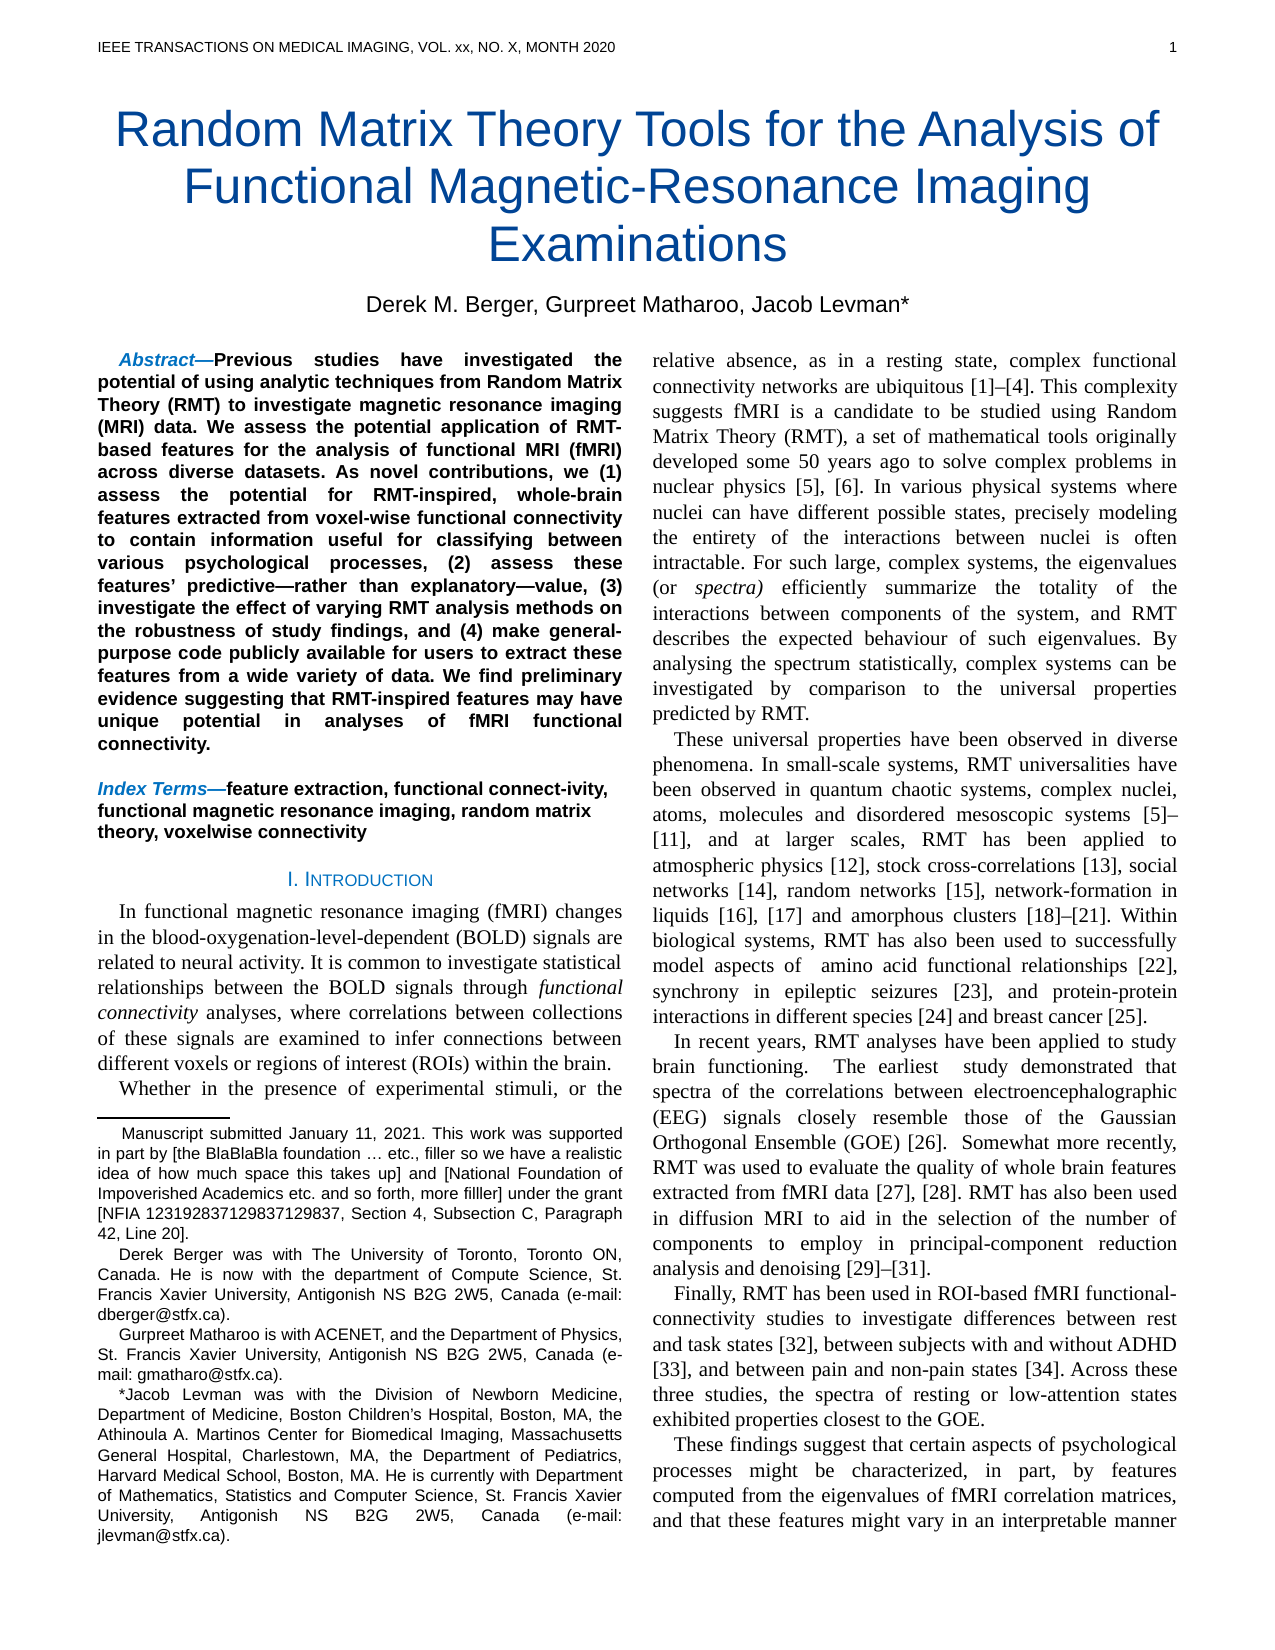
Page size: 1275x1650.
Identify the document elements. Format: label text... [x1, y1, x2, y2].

text Manuscript submitted January 11, 2021. This work was supported in part by [the BlaBlaBla foundation … etc., filler so we have a realistic idea of how much space this takes up] and [National Foundation of Impoverished Academics etc. and so forth, more filller] under the grant [NFIA 123192837129837129837, Section 4, Subsection C, Paragraph 42, Line 20]. [97, 1124, 623, 1243]
text relative absence, as in a resting state, complex functional connectivity networks are ubiquitous [1]–[4]. This complexity suggests fMRI is a candidate to be studied using Random Matrix Theory (RMT), a set of mathematical tools originally developed some 50 years ago to solve complex problems in nuclear physics [5], [6]. In various physical systems where nuclei can have different possible states, precisely modeling the entirety of the interactions between nuclei is often intractable. For such large, complex systems, the eigenvalues (or spectra) efficiently summarize the totality of the interactions between components of the system, and RMT describes the expected behaviour of such eigenvalues. By analysing the spectrum statistically, complex systems can be investigated by comparison to the universal properties predicted by RMT. [652, 348, 1178, 725]
text In functional magnetic resonance imaging (fMRI) changes in the blood-oxygenation-level-dependent (BOLD) signals are related to neural activity. It is common to investigate statistical relationships between the BOLD signals through functional connectivity analyses, where correlations between collections of these signals are examined to infer connections between different voxels or regions of interest (ROIs) within the brain. [97, 899, 623, 1075]
text Random Matrix Theory Tools for the Analysis of Functional Magnetic-Resonance Imaging Examinations [97, 99, 1178, 272]
text *Jacob Levman was with the Division of Newborn Medicine, Department of Medicine, Boston Children’s Hospital, Boston, MA, the Athinoula A. Martinos Center for Biomedical Imaging, Massachusetts General Hospital, Charlestown, MA, the Department of Pediatrics, Harvard Medical School, Boston, MA. He is currently with Department of Mathematics, Statistics and Computer Science, St. Francis Xavier University, Antigonish NS B2G 2W5, Canada (e-mail: jlevman@stfx.ca). [97, 1385, 623, 1545]
text In recent years, RMT analyses have been applied to study brain functioning. The earliest study demonstrated that spectra of the correlations between electroencephalographic (EEG) signals closely resemble those of the Gaussian Orthogonal Ensemble (GOE) [26]. Somewhat more recently, RMT was used to evaluate the quality of whole brain features extracted from fMRI data [27], [28]. RMT has also been used in diffusion MRI to aid in the selection of the number of components to employ in principal-component reduction analysis and denoising [29]–[31]. [652, 1029, 1178, 1280]
text These findings suggest that certain aspects of psychological processes might be characterized, in part, by features computed from the eigenvalues of fMRI correlation matrices, and that these features might vary in an interpretable manner [652, 1432, 1178, 1532]
text Finally, RMT has been used in ROI-based fMRI functional-connectivity studies to investigate differences between rest and task states [32], between subjects with and without ADHD [33], and between pain and non-pain states [34]. Across these three studies, the spectra of resting or low-attention states exhibited properties closest to the GOE. [652, 1281, 1178, 1431]
text These universal properties have been observed in diverse phenomena. In small-scale systems, RMT universalities have been observed in quantum chaotic systems, complex nuclei, atoms, molecules and disordered mesoscopic systems [5]–[11], and at larger scales, RMT has been applied to atmospheric physics [12], stock cross-correlations [13], social networks [14], random networks [15], network-formation in liquids [16], [17] and amorphous clusters [18]–[21]. Within biological systems, RMT has also been used to successfully model aspects of amino acid functional relationships [22], synchrony in epileptic seizures [23], and protein-protein interactions in different species [24] and breast cancer [25]. [652, 726, 1178, 1028]
text Gurpreet Matharoo is with ACENET, and the Department of Physics, St. Francis Xavier University, Antigonish NS B2G 2W5, Canada (e-mail: gmatharo@stfx.ca). [97, 1325, 623, 1384]
text Whether in the presence of experimental stimuli, or the [97, 1076, 623, 1100]
text Index Terms—feature extraction, functional connect-ivity, functional magnetic resonance imaging, random matrix theory, voxelwise connectivity [97, 778, 623, 842]
text Derek M. Berger, Gurpreet Matharoo, Jacob Levman* [97, 291, 1178, 317]
subtitle I. Introduction [97, 867, 623, 891]
text Abstract—Previous studies have investigated the potential of using analytic techniques from Random Matrix Theory (RMT) to investigate magnetic resonance imaging (MRI) data. We assess the potential application of RMT-based features for the analysis of functional MRI (fMRI) across diverse datasets. As novel contributions, we (1) assess the potential for RMT-inspired, whole-brain features extracted from voxel-wise functional connectivity to contain information useful for classifying between various psychological processes, (2) assess these features’ predictive—rather than explanatory—value, (3) investigate the effect of varying RMT analysis methods on the robustness of study findings, and (4) make general-purpose code publicly available for users to extract these features from a wide variety of data. We find preliminary evidence suggesting that RMT-inspired features may have unique potential in analyses of fMRI functional connectivity. [97, 348, 623, 754]
text Derek Berger was with The University of Toronto, Toronto ON, Canada. He is now with the department of Compute Science, St. Francis Xavier University, Antigonish NS B2G 2W5, Canada (e-mail: dberger@stfx.ca). [97, 1244, 623, 1324]
